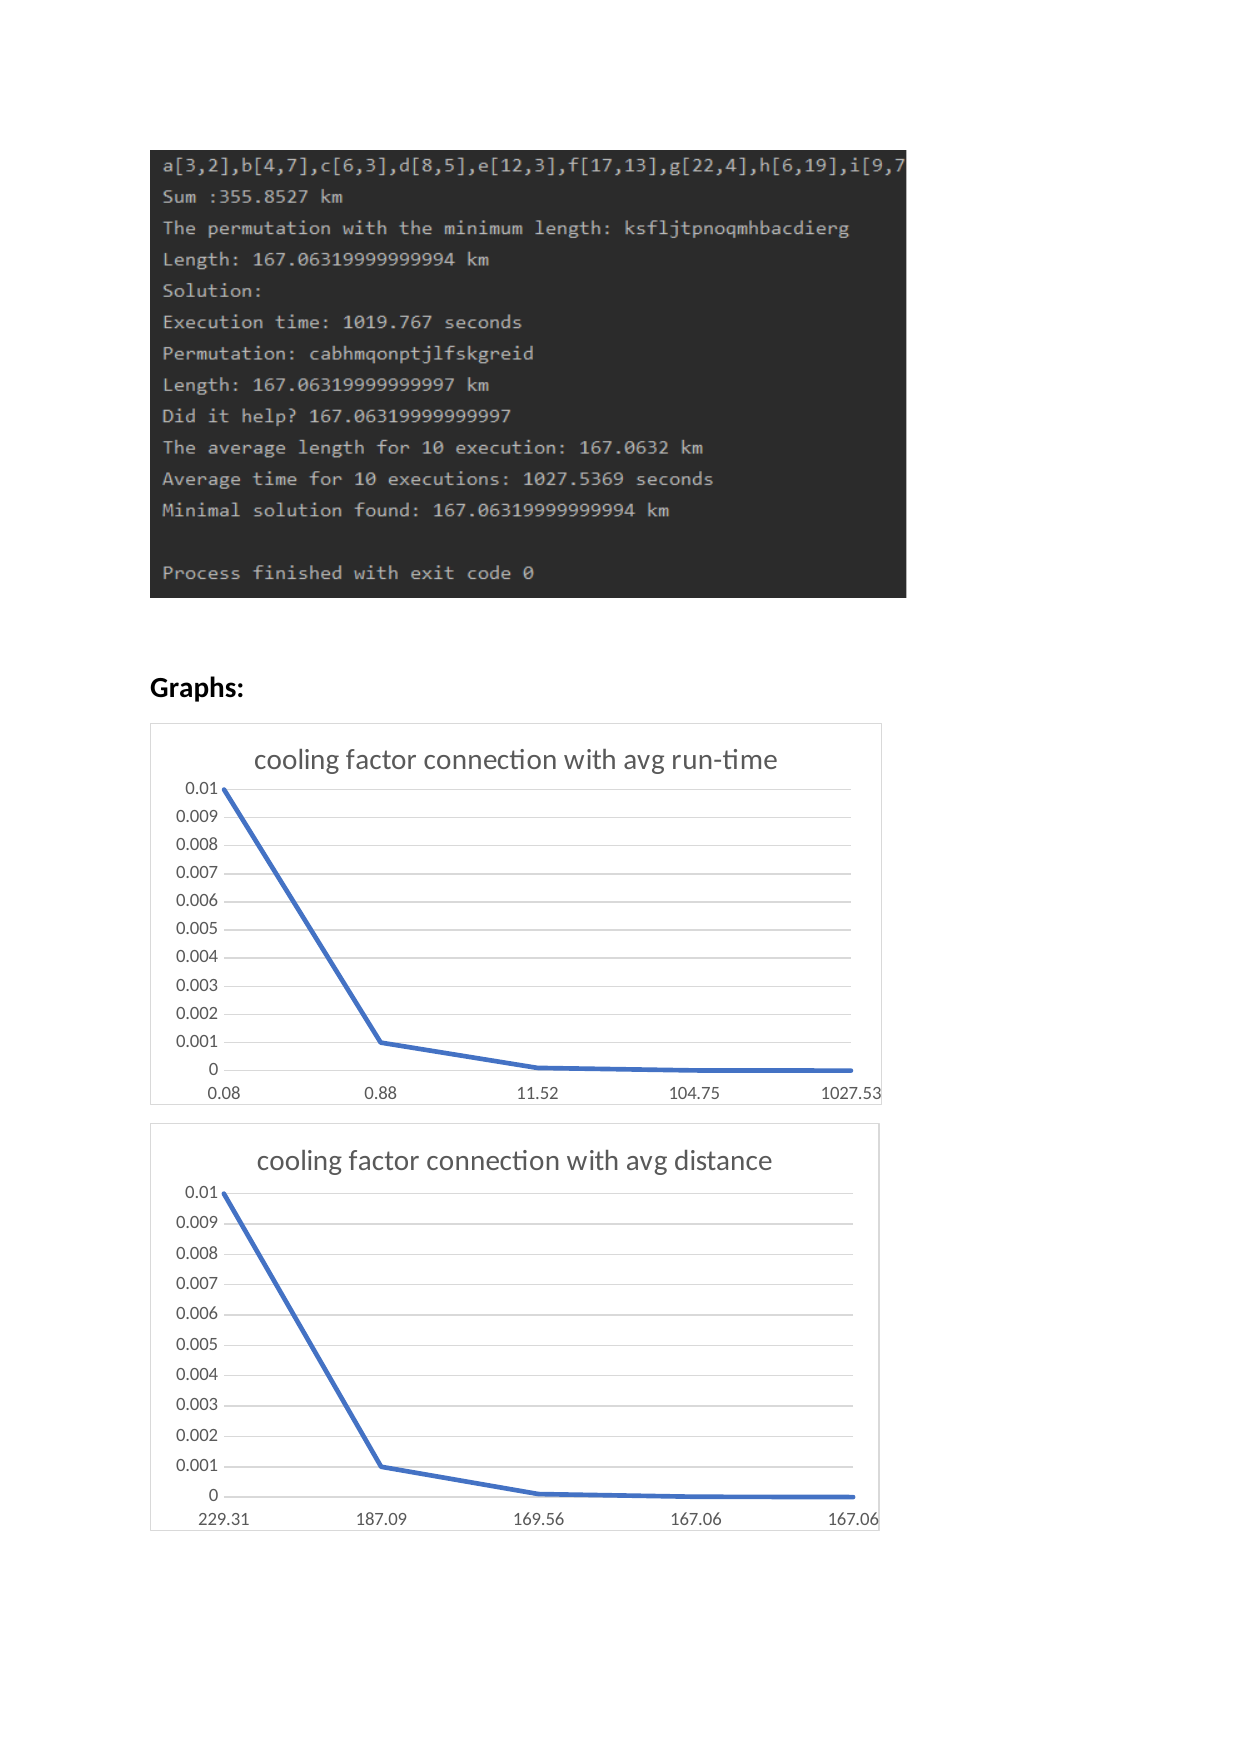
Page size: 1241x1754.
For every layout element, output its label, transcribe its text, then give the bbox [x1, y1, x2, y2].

text Graphs: [150, 669, 1090, 704]
